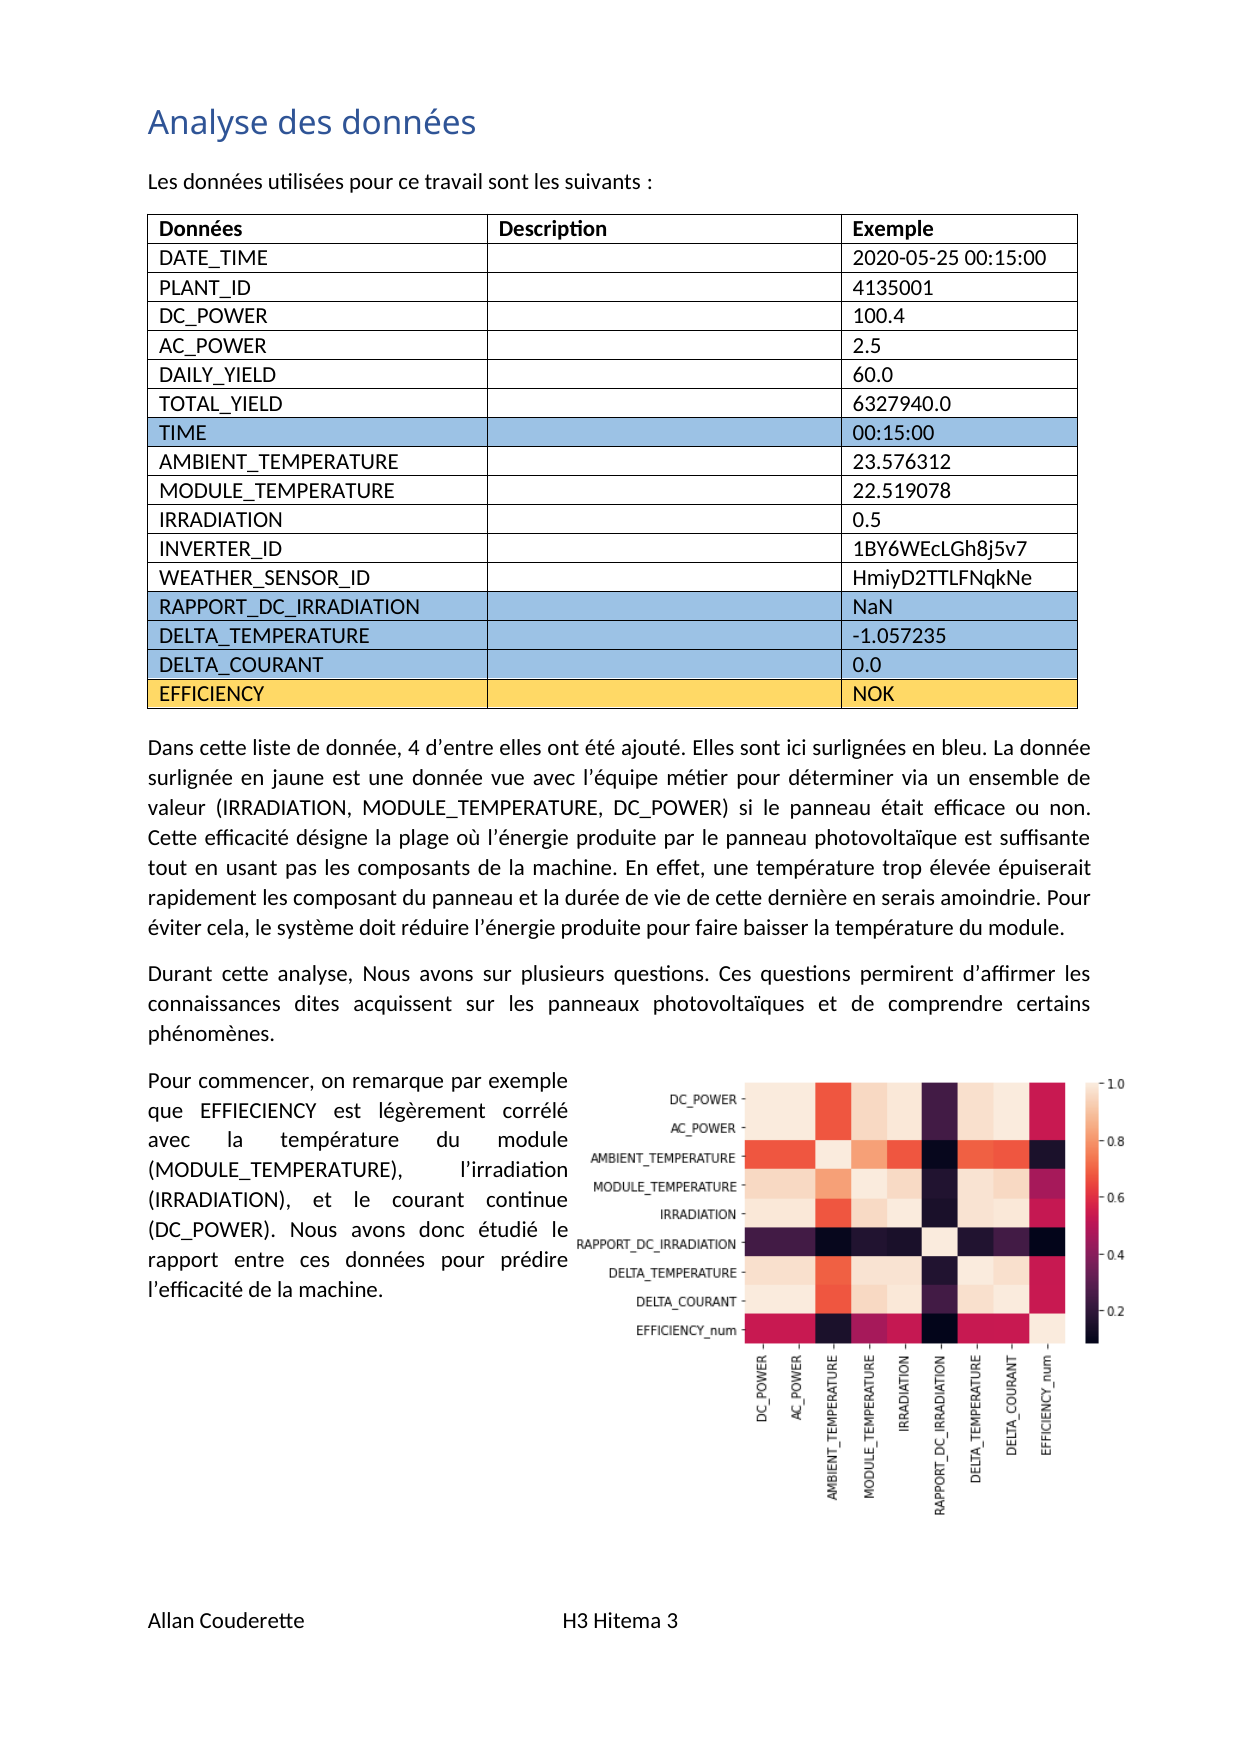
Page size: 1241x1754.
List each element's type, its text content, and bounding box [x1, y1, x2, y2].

table_cell [488, 621, 841, 649]
table_cell [488, 476, 841, 504]
table_cell 23.576312 [842, 447, 1077, 475]
table_cell [488, 447, 841, 475]
text Pour commencer, on remarque par exemple que EFFIECIENCY est légèrement corrélé avec la température du module (MODULE_TEMPERATURE), l’irradiation (IRRADIATION), et le courant continue (DC_POWER). Nous avons donc étudié le rapport entre ces données pour prédire l’efficacité de la machine. [148, 1066, 568, 1303]
text Durant cette analyse, Nous avons sur plusieurs questions. Ces questions permirent d’affirmer les connaissances dites acquissent sur les panneaux photovoltaïques et de comprendre certains phénomènes. [148, 959, 1093, 1047]
subtitle Analyse des données [148, 99, 1093, 144]
table_cell [488, 273, 841, 301]
text Les données utilisées pour ce travail sont les suivants : [148, 167, 1093, 195]
table_cell 0.5 [842, 505, 1077, 533]
table_cell DC_POWER [148, 302, 487, 330]
table_cell TIME [148, 418, 487, 446]
table_cell 60.0 [842, 360, 1077, 388]
table_cell 1BY6WEcLGh8j5v7 [842, 534, 1077, 562]
table_cell 4135001 [842, 273, 1077, 301]
table_cell 100.4 [842, 302, 1077, 330]
table_cell PLANT_ID [148, 273, 487, 301]
table_cell [488, 592, 841, 620]
table_cell [488, 680, 841, 707]
table_cell RAPPORT_DC_IRRADIATION [148, 592, 487, 620]
table_header Exemple [842, 215, 1077, 242]
table_cell 0.0 [842, 650, 1077, 678]
table_cell TOTAL_YIELD [148, 389, 487, 417]
table_cell [488, 244, 841, 272]
table_cell 22.519078 [842, 476, 1077, 504]
table_cell [488, 650, 841, 678]
table_cell WEATHER_SENSOR_ID [148, 563, 487, 591]
table_cell 6327940.0 [842, 389, 1077, 417]
table_header Description [488, 215, 841, 242]
table_cell NOK [842, 680, 1077, 707]
table_cell [488, 302, 841, 330]
table_cell DELTA_TEMPERATURE [148, 621, 487, 649]
table_cell 2020-05-25 00:15:00 [842, 244, 1077, 272]
text Dans cette liste de donnée, 4 d’entre elles ont été ajouté. Elles sont ici surlignées en bleu. La donnée surlignée en jaune est une donnée vue avec l’équipe métier pour déterminer via un ensemble de valeur (IRRADIATION, MODULE_TEMPERATURE, DC_POWER) si le panneau était efficace ou non. Cette efficacité désigne la plage où l’énergie produite par le panneau photovoltaïque est suffisante tout en usant pas les composants de la machine. En effet, une température trop élevée épuiserait rapidement les composant du panneau et la durée de vie de cette dernière en serais amoindrie. Pour éviter cela, le système doit réduire l’énergie produite pour faire baisser la température du module. [148, 733, 1093, 941]
table_cell EFFICIENCY [148, 680, 487, 707]
table_cell INVERTER_ID [148, 534, 487, 562]
table_cell AC_POWER [148, 331, 487, 359]
table_cell [488, 389, 841, 417]
table_cell 2.5 [842, 331, 1077, 359]
table_cell [488, 534, 841, 562]
table_cell DELTA_COURANT [148, 650, 487, 678]
table_cell [488, 505, 841, 533]
table_header Données [148, 215, 487, 242]
table_cell AMBIENT_TEMPERATURE [148, 447, 487, 475]
table_cell DAILY_YIELD [148, 360, 487, 388]
table_cell 00:15:00 [842, 418, 1077, 446]
table_cell [488, 331, 841, 359]
table_cell NaN [842, 592, 1077, 620]
table_cell -1.057235 [842, 621, 1077, 649]
table_cell [488, 418, 841, 446]
table_cell [488, 360, 841, 388]
table_cell DATE_TIME [148, 244, 487, 272]
table_cell [488, 563, 841, 591]
table_cell IRRADIATION [148, 505, 487, 533]
table_cell HmiyD2TTLFNqkNe [842, 563, 1077, 591]
table_cell MODULE_TEMPERATURE [148, 476, 487, 504]
